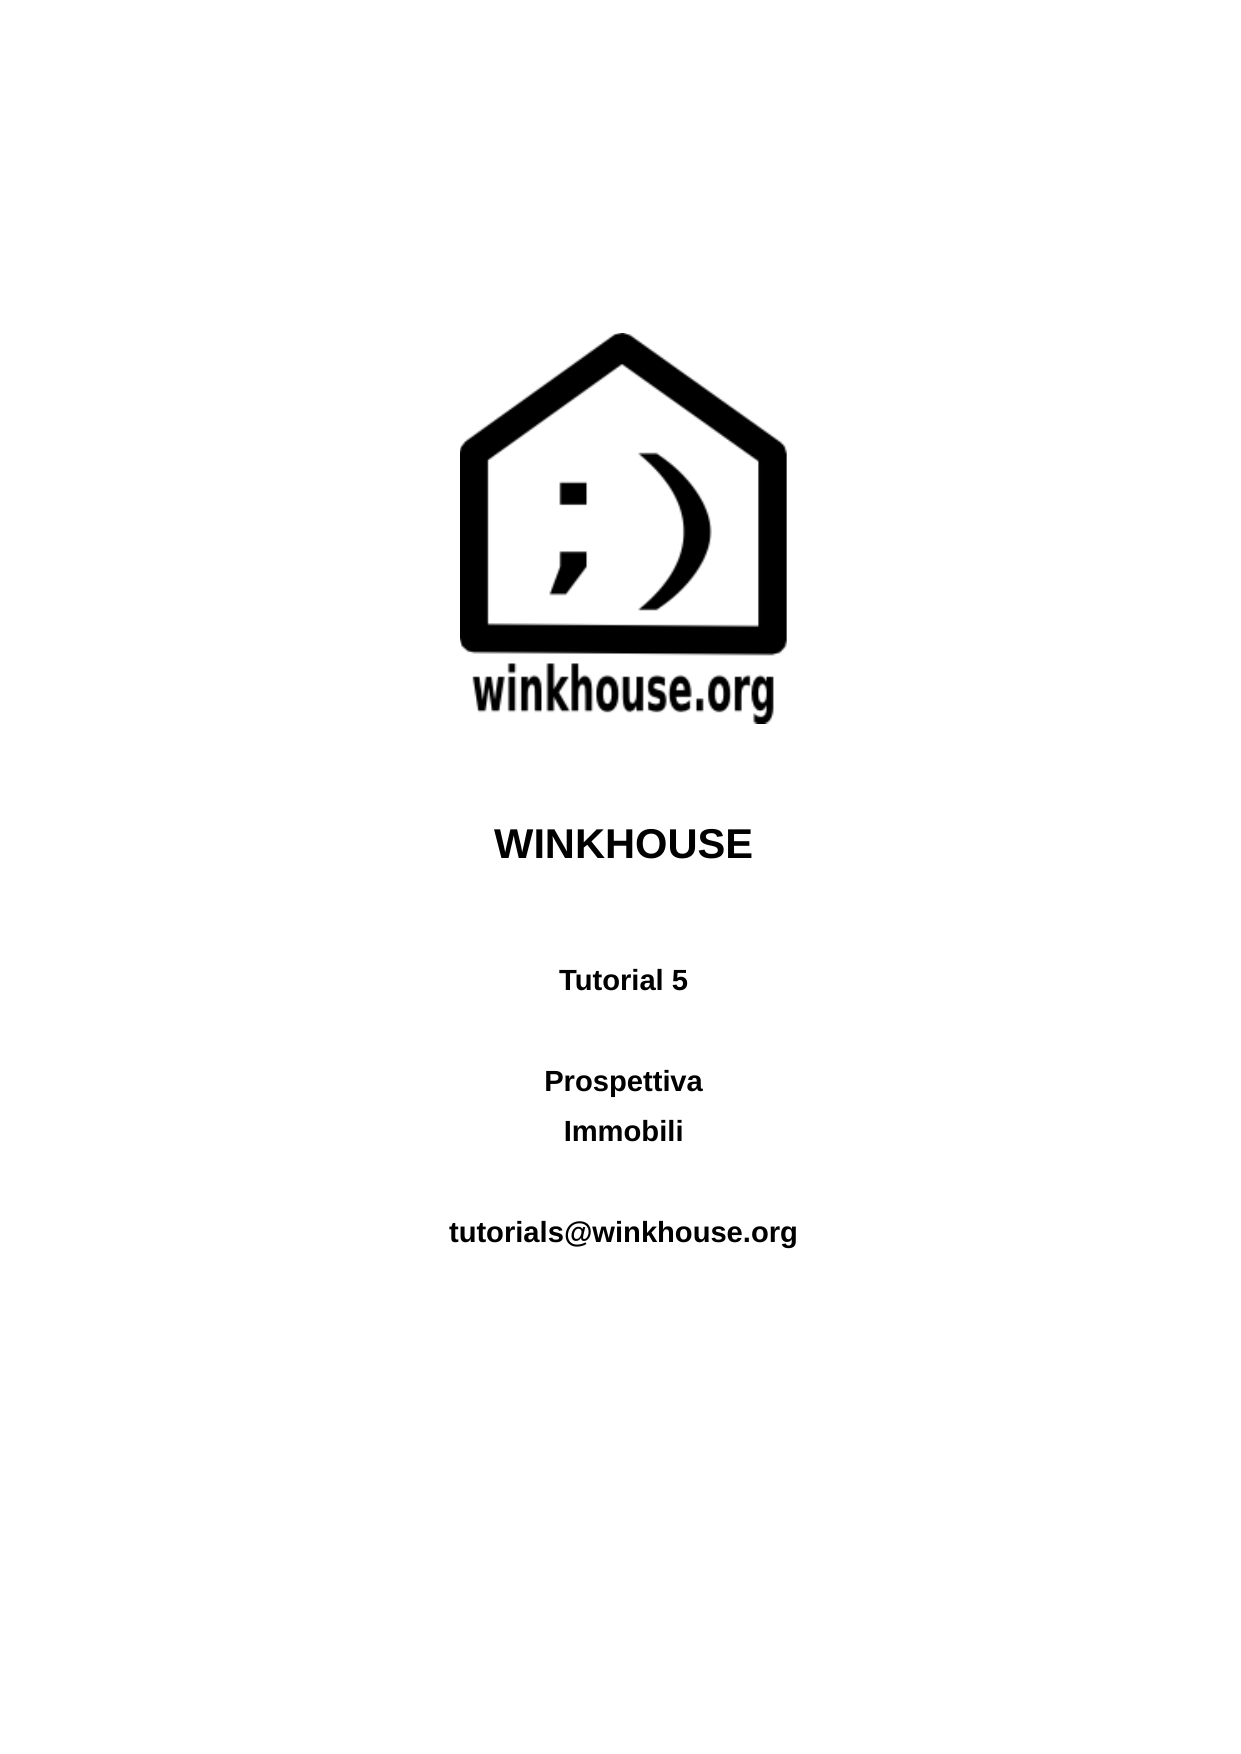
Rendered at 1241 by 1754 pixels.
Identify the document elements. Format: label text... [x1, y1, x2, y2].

text Prospettiva [64, 1064, 1183, 1097]
text Tutorial 5 [64, 963, 1183, 997]
picture [460, 333, 787, 724]
text WINKHOUSE [64, 819, 1183, 867]
text tutorials@winkhouse.org [64, 1215, 1183, 1248]
text Immobili [64, 1114, 1183, 1148]
